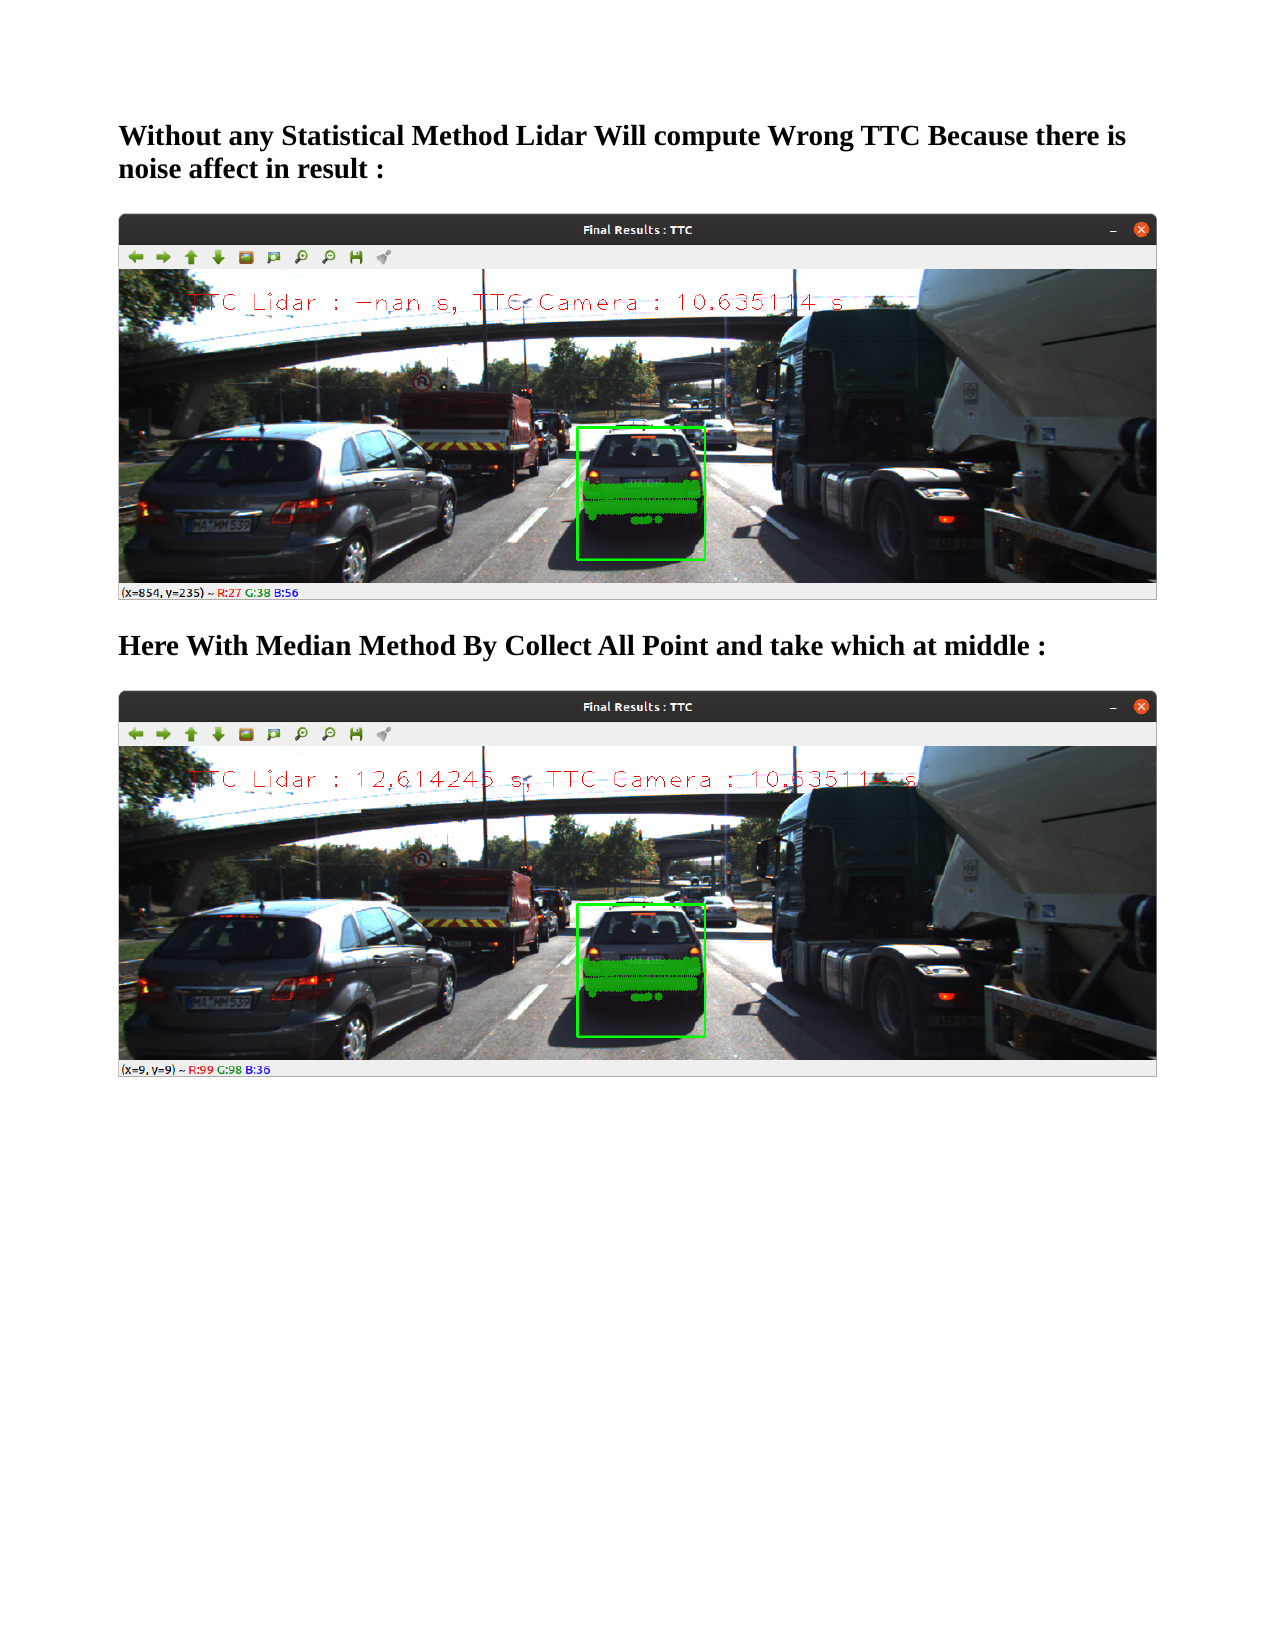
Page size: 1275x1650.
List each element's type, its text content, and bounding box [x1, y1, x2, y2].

text Here With Median Method By Collect All Point and take which at middle : [118, 628, 1157, 662]
picture [118, 213, 1157, 600]
text Without any Statistical Method Lidar Will compute Wrong TTC Because there is noise affect in result : [118, 118, 1157, 185]
picture [118, 690, 1157, 1077]
